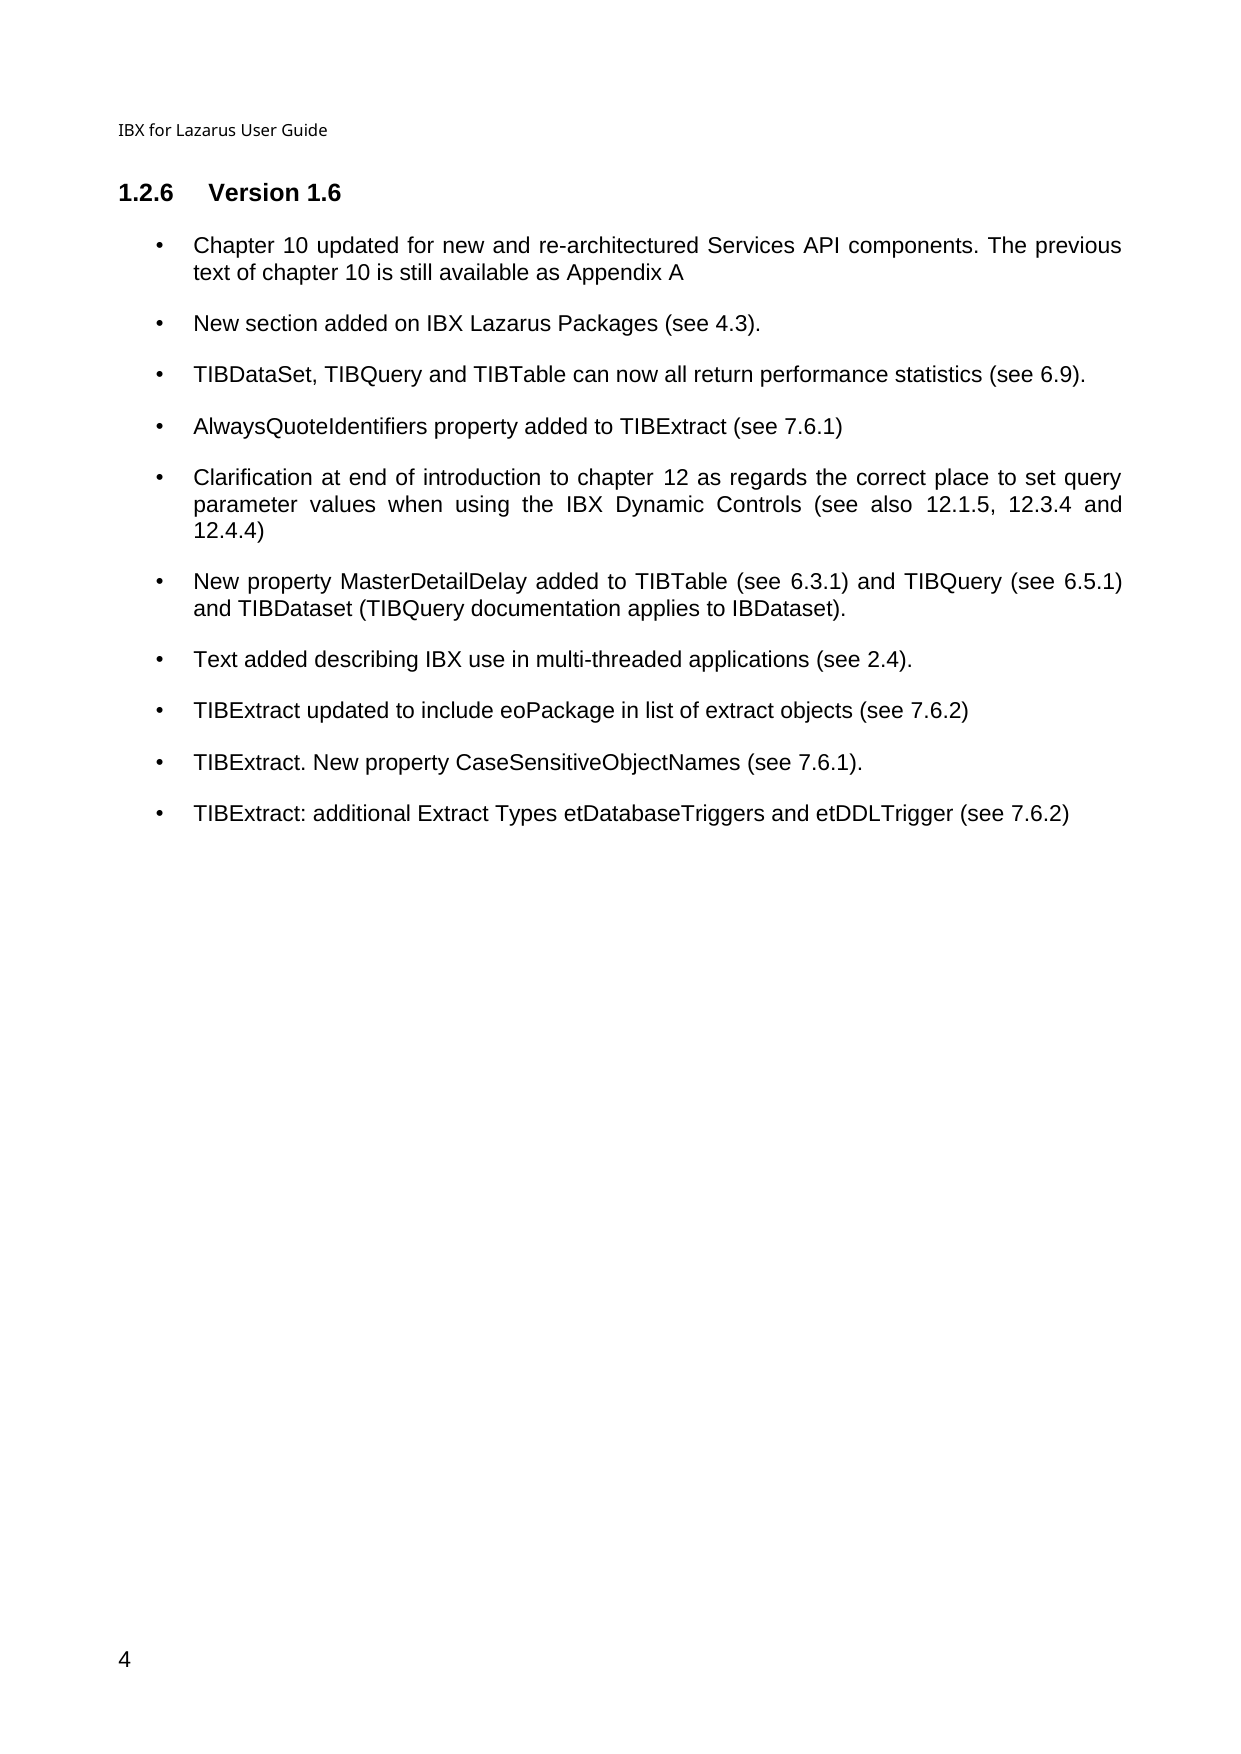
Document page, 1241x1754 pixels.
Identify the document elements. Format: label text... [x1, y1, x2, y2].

list TIBExtract: additional Extract Types etDatabaseTriggers and etDDLTrigger (see 7.6.2) [156, 800, 1122, 826]
list AlwaysQuoteIdentifiers property added to TIBExtract (see 7.6.1) [156, 413, 1122, 439]
list TIBDataSet, TIBQuery and TIBTable can now all return performance statistics (see 6.9). [156, 361, 1122, 388]
list TIBExtract. New property CaseSensitiveObjectNames (see 7.6.1). [156, 749, 1122, 775]
list Clarification at end of introduction to chapter 12 as regards the correct place to set query parameter values when using the IBX Dynamic Controls (see also 12.1.5, 12.3.4 and 12.4.4) [156, 464, 1122, 543]
list Text added describing IBX use in multi-threaded applications (see 2.4). [156, 646, 1122, 672]
subtitle Version 1.6 [118, 178, 1122, 207]
list New property MasterDetailDelay added to TIBTable (see 6.3.1) and TIBQuery (see 6.5.1) and TIBDataset (TIBQuery documentation applies to IBDataset). [156, 568, 1122, 621]
list New section added on IBX Lazarus Packages (see 4.3). [156, 310, 1122, 336]
list TIBExtract updated to include eoPackage in list of extract objects (see 7.6.2) [156, 697, 1122, 724]
list Chapter 10 updated for new and re-architectured Services API components. The previous text of chapter 10 is still available as Appendix A. [156, 232, 1122, 285]
